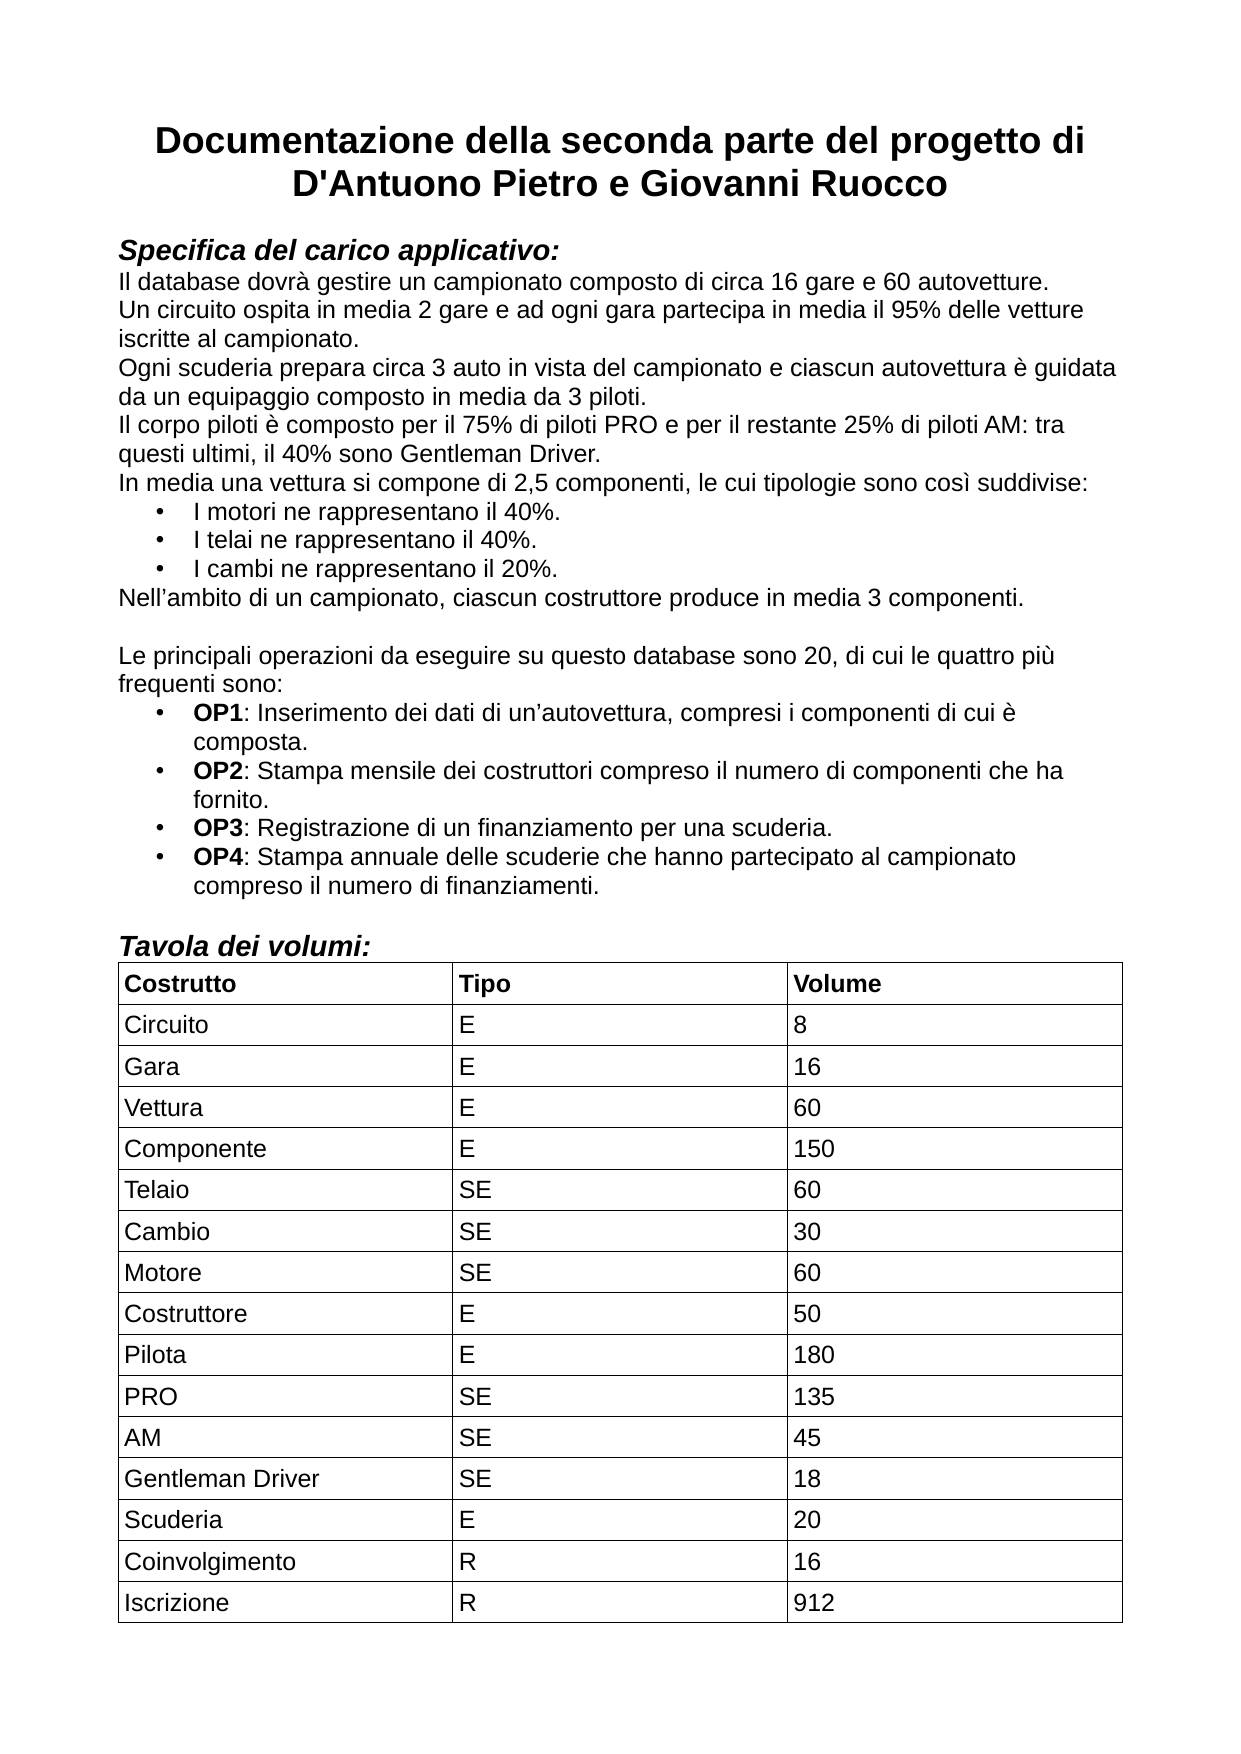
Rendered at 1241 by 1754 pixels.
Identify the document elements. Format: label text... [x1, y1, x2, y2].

table_cell Gentleman Driver [119, 1458, 452, 1498]
table_cell SE [453, 1170, 787, 1210]
table_cell 60 [788, 1087, 1122, 1127]
table_cell Iscrizione [119, 1582, 452, 1622]
table_cell 8 [788, 1005, 1122, 1045]
table_cell AM [119, 1417, 452, 1457]
table_cell E [453, 1087, 787, 1127]
text In media una vettura si compone di 2,5 componenti, le cui tipologie sono così suddivise: [118, 468, 1122, 497]
table_cell 16 [788, 1046, 1122, 1086]
table_cell 30 [788, 1211, 1122, 1251]
table_cell E [453, 1293, 787, 1333]
list OP2: Stampa mensile dei costruttori compreso il numero di componenti che ha fornito. [156, 756, 1122, 813]
text Specifica del carico applicativo: [118, 233, 1122, 267]
table_cell SE [453, 1376, 787, 1416]
table_cell Coinvolgimento [119, 1541, 452, 1581]
table_cell R [453, 1582, 787, 1622]
list OP4: Stampa annuale delle scuderie che hanno partecipato al campionato compreso il numero di finanziamenti. [156, 842, 1122, 900]
table_cell E [453, 1046, 787, 1086]
table_cell 150 [788, 1128, 1122, 1168]
table_cell 60 [788, 1170, 1122, 1210]
table_cell PRO [119, 1376, 452, 1416]
table_cell 50 [788, 1293, 1122, 1333]
table_header Tipo [453, 963, 787, 1003]
text Il corpo piloti è composto per il 75% di piloti PRO e per il restante 25% di piloti AM: tra questi ultimi, il 40% sono Gentleman Driver. [118, 410, 1122, 468]
table_cell 20 [788, 1500, 1122, 1540]
table_cell Cambio [119, 1211, 452, 1251]
table_cell SE [453, 1458, 787, 1498]
table_cell 45 [788, 1417, 1122, 1457]
table_cell 180 [788, 1335, 1122, 1375]
table_cell 16 [788, 1541, 1122, 1581]
text Le principali operazioni da eseguire su questo database sono 20, di cui le quattro più frequenti sono: [118, 641, 1122, 698]
table_cell E [453, 1335, 787, 1375]
table_cell SE [453, 1252, 787, 1292]
table_cell R [453, 1541, 787, 1581]
list I cambi ne rappresentano il 20%. [156, 554, 1122, 583]
table_cell Telaio [119, 1170, 452, 1210]
table_cell SE [453, 1417, 787, 1457]
list OP3: Registrazione di un finanziamento per una scuderia. [156, 813, 1122, 842]
table_cell Pilota [119, 1335, 452, 1375]
table_cell Circuito [119, 1005, 452, 1045]
table_header Costrutto [119, 963, 452, 1003]
table_cell 60 [788, 1252, 1122, 1292]
text Tavola dei volumi: [118, 929, 1122, 962]
table_cell E [453, 1005, 787, 1045]
text Nell’ambito di un campionato, ciascun costruttore produce in media 3 componenti. [118, 583, 1122, 612]
table_cell 912 [788, 1582, 1122, 1622]
table_cell 135 [788, 1376, 1122, 1416]
text Ogni scuderia prepara circa 3 auto in vista del campionato e ciascun autovettura è guidata da un equipaggio composto in media da 3 piloti. [118, 353, 1122, 410]
table_cell SE [453, 1211, 787, 1251]
table_cell E [453, 1500, 787, 1540]
table_cell Componente [119, 1128, 452, 1168]
text Documentazione della seconda parte del progetto di D'Antuono Pietro e Giovanni Ruocco [118, 118, 1122, 204]
text Il database dovrà gestire un campionato composto di circa 16 gare e 60 autovetture. [118, 267, 1122, 295]
table_cell Gara [119, 1046, 452, 1086]
text Un circuito ospita in media 2 gare e ad ogni gara partecipa in media il 95% delle vetture iscritte al campionato. [118, 295, 1122, 353]
table_cell 18 [788, 1458, 1122, 1498]
list I telai ne rappresentano il 40%. [156, 526, 1122, 554]
table_cell Vettura [119, 1087, 452, 1127]
list OP1: Inserimento dei dati di un’autovettura, compresi i componenti di cui è composta. [156, 698, 1122, 756]
table_cell Costruttore [119, 1293, 452, 1333]
list I motori ne rappresentano il 40%. [156, 497, 1122, 526]
table_cell E [453, 1128, 787, 1168]
table_cell Scuderia [119, 1500, 452, 1540]
table_header Volume [788, 963, 1122, 1003]
table_cell Motore [119, 1252, 452, 1292]
